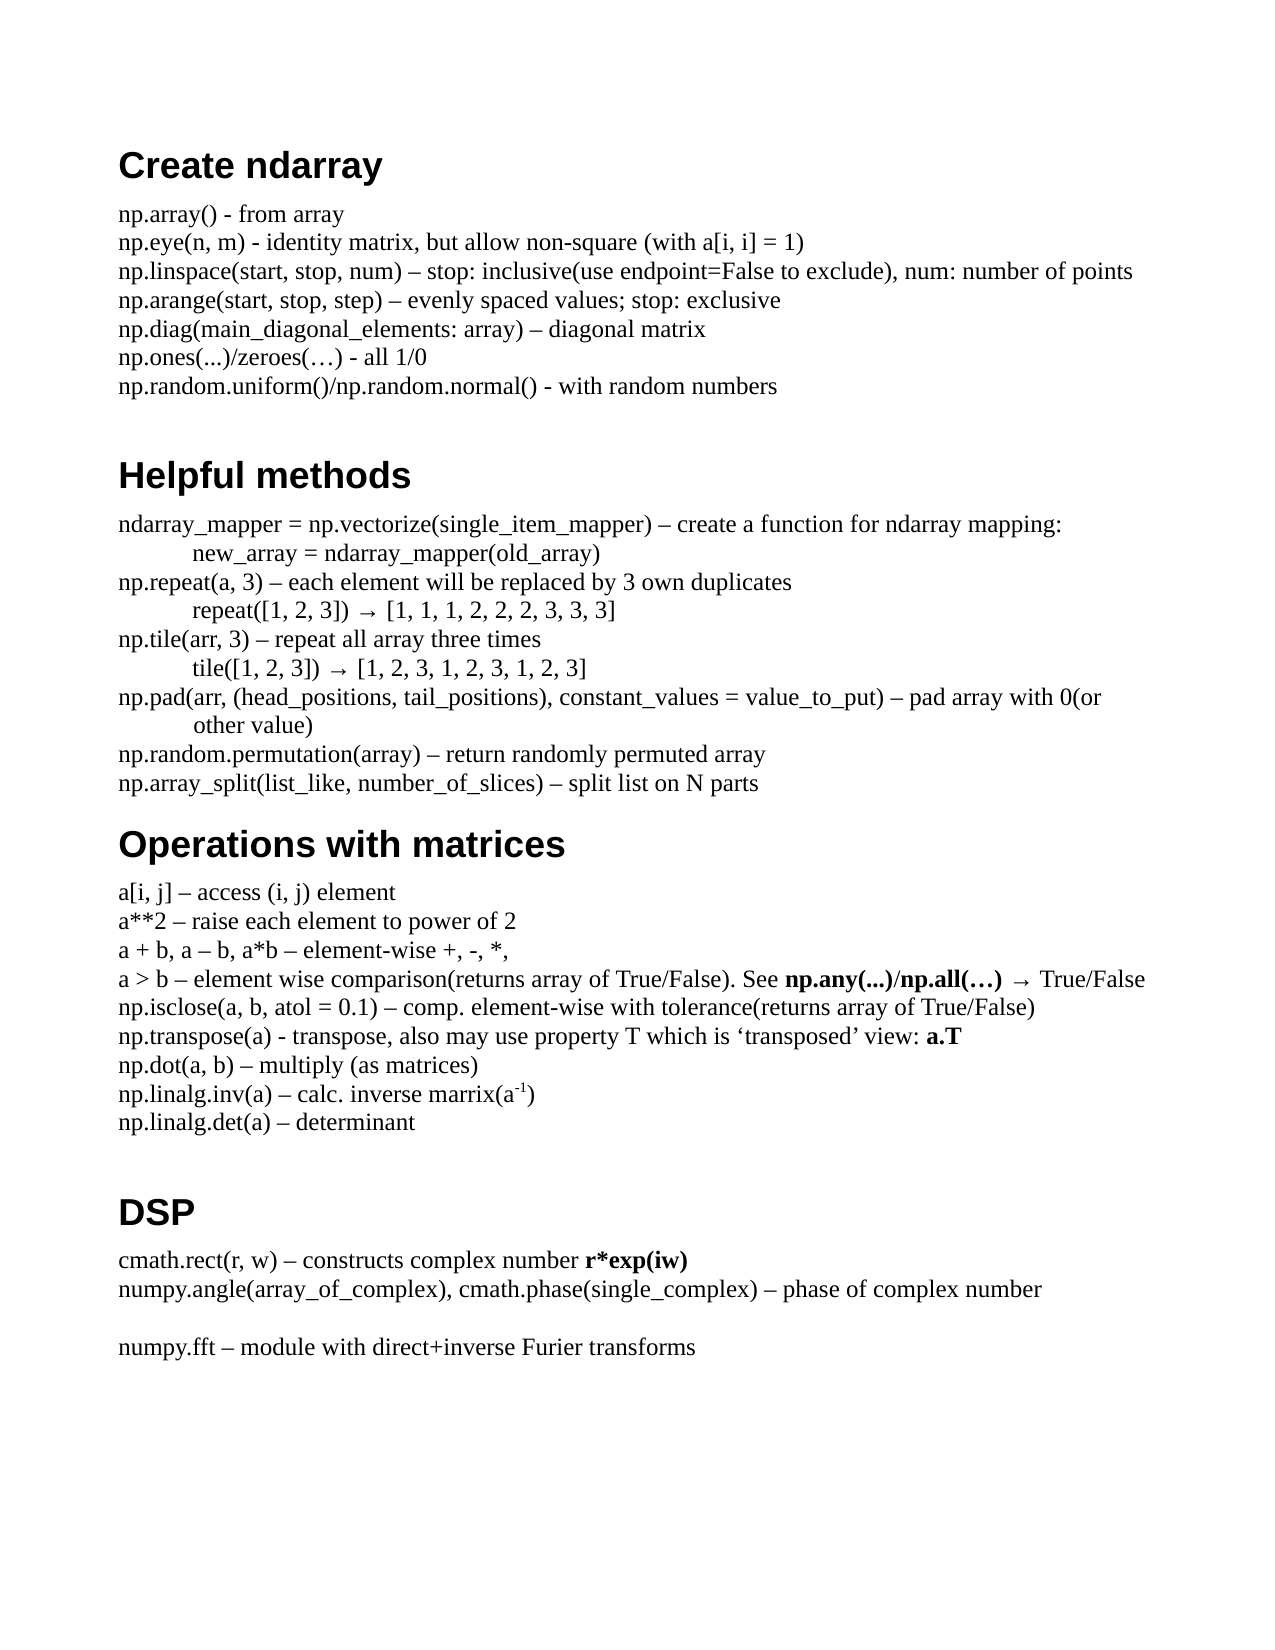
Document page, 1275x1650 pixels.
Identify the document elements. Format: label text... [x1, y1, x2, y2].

subtitle Helpful methods [118, 454, 1157, 497]
text repeat([1, 2, 3]) → [1, 1, 1, 2, 2, 2, 3, 3, 3] [118, 596, 1157, 624]
text np.tile(arr, 3) – repeat all array three times [118, 624, 1157, 653]
text cmath.rect(r, w) – constructs complex number r*exp(iw) [118, 1246, 1157, 1274]
subtitle Create ndarray [118, 143, 1157, 186]
text np.diag(main_diagonal_elements: array) – diagonal matrix [118, 314, 1157, 342]
text np.pad(arr, (head_positions, tail_positions), constant_values = value_to_put) – pad array with 0(or other value) [118, 682, 1157, 739]
text np.linalg.inv(a) – calc. inverse marrix(a-1) [118, 1079, 1157, 1107]
text np.dot(a, b) – multiply (as matrices) [118, 1050, 1157, 1079]
text np.repeat(a, 3) – each element will be replaced by 3 own duplicates [118, 567, 1157, 596]
text a + b, a – b, a*b – element-wise +, -, *, [118, 935, 1157, 964]
text np.array_split(list_like, number_of_slices) – split list on N parts [118, 768, 1157, 797]
text np.eye(n, m) - identity matrix, but allow non-square (with a[i, i] = 1) [118, 227, 1157, 256]
text np.array() - from array [118, 199, 1157, 227]
text ndarray_mapper = np.vectorize(single_item_mapper) – create a function for ndarray mapping: [118, 509, 1157, 538]
subtitle DSP [118, 1190, 1157, 1233]
text np.linspace(start, stop, num) – stop: inclusive(use endpoint=False to exclude), num: number of points [118, 256, 1157, 285]
text np.arange(start, stop, step) – evenly spaced values; stop: exclusive [118, 285, 1157, 314]
subtitle Operations with matrices [118, 822, 1157, 865]
text numpy.fft – module with direct+inverse Furier transforms [118, 1332, 1157, 1361]
text a[i, j] – access (i, j) element [118, 877, 1157, 906]
text numpy.angle(array_of_complex), cmath.phase(single_complex) – phase of complex number [118, 1274, 1157, 1303]
text np.transpose(a) - transpose, also may use property T which is ‘transposed’ view: a.T [118, 1021, 1157, 1050]
text np.isclose(a, b, atol = 0.1) – comp. element-wise with tolerance(returns array of True/False) [118, 992, 1157, 1021]
text np.linalg.det(a) – determinant [118, 1107, 1157, 1136]
text np.random.uniform()/np.random.normal() - with random numbers [118, 371, 1157, 400]
text new_array = ndarray_mapper(old_array) [118, 538, 1157, 567]
text np.random.permutation(array) – return randomly permuted array [118, 739, 1157, 768]
text a > b – element wise comparison(returns array of True/False). See np.any(...)/np.all(…) → True/False [118, 964, 1157, 992]
text tile([1, 2, 3]) → [1, 2, 3, 1, 2, 3, 1, 2, 3] [118, 653, 1157, 682]
text np.ones(...)/zeroes(…) - all 1/0 [118, 342, 1157, 371]
text a**2 – raise each element to power of 2 [118, 906, 1157, 935]
